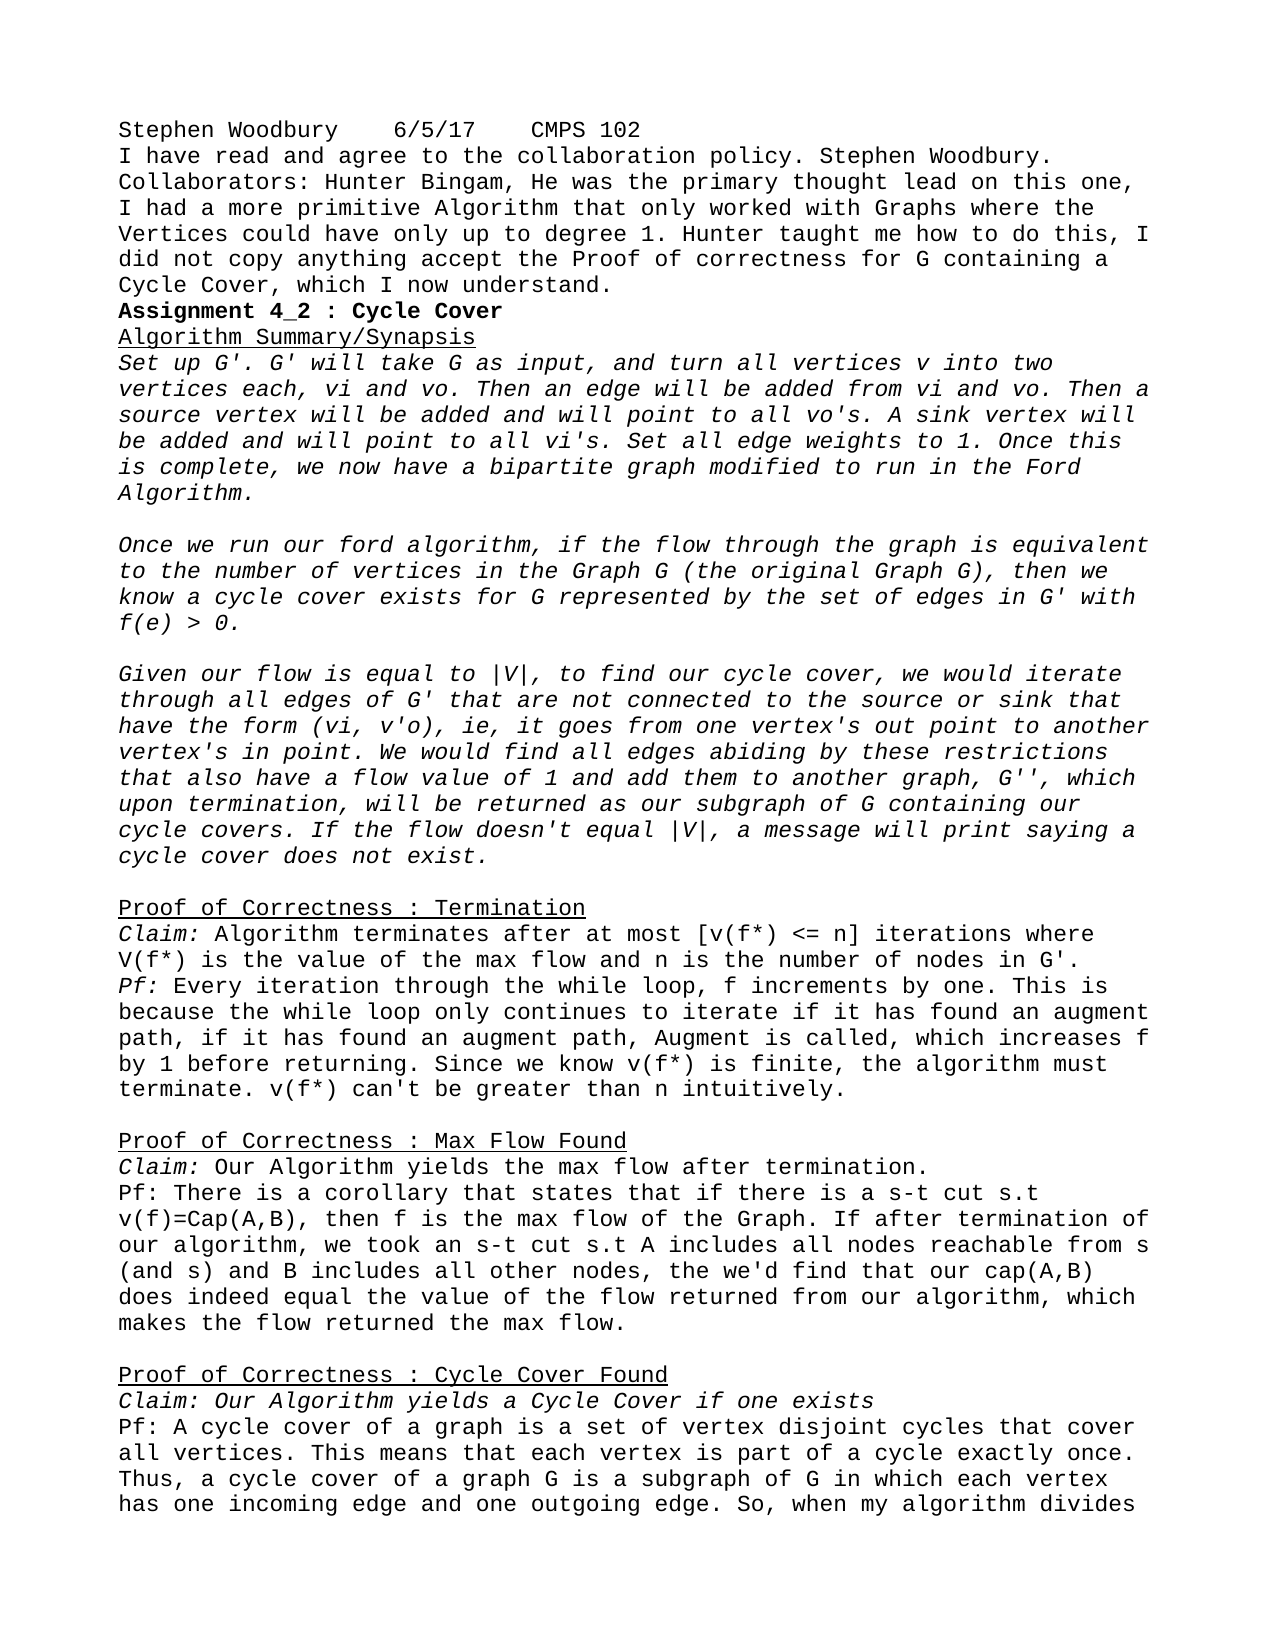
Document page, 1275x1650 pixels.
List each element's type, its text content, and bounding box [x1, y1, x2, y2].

text Given our flow is equal to |V|, to find our cycle cover, we would iterate through all edges of G' that are not connected to the source or sink that have the form (vi, v'o), ie, it goes from one vertex's out point to another vertex's in point. We would find all edges abiding by these restrictions that also have a flow value of 1 and add them to another graph, G'', which upon termination, will be returned as our subgraph of G containing our cycle covers. If the flow doesn't equal |V|, a message will print saying a cycle cover does not exist. [118, 663, 1157, 870]
text Pf: There is a corollary that states that if there is a s-t cut s.t v(f)=Cap(A,B), then f is the max flow of the Graph. If after termination of our algorithm, we took an s-t cut s.t A includes all nodes reachable from s (and s) and B includes all other nodes, the we'd find that our cap(A,B) does indeed equal the value of the flow returned from our algorithm, which makes the flow returned the max flow. [118, 1182, 1157, 1337]
text Claim: Algorithm terminates after at most [v(f*) <= n] iterations where V(f*) is the value of the max flow and n is the number of nodes in G'. [118, 922, 1157, 974]
text Stephen Woodbury 6/5/17 CMPS 102 [118, 118, 1157, 144]
text Set up G'. G' will take G as input, and turn all vertices v into two vertices each, vi and vo. Then an edge will be added from vi and vo. Then a source vertex will be added and will point to all vo's. A sink vertex will be added and will point to all vi's. Set all edge weights to 1. Once this is complete, we now have a bipartite graph modified to run in the Ford Algorithm. [118, 352, 1157, 507]
text Pf: Every iteration through the while loop, f increments by one. This is because the while loop only continues to iterate if it has found an augment path, if it has found an augment path, Augment is called, which increases f by 1 before returning. Since we know v(f*) is finite, the algorithm must terminate. v(f*) can't be greater than n intuitively. [118, 974, 1157, 1104]
text Algorithm Summary/Synapsis [118, 326, 1157, 352]
text Proof of Correctness : Termination [118, 896, 1157, 922]
text I have read and agree to the collaboration policy. Stephen Woodbury. [118, 144, 1157, 170]
text Claim: Our Algorithm yields a Cycle Cover if one exists [118, 1389, 1157, 1415]
text Proof of Correctness : Cycle Cover Found [118, 1363, 1157, 1389]
text Collaborators: Hunter Bingam, He was the primary thought lead on this one, I had a more primitive Algorithm that only worked with Graphs where the Vertices could have only up to degree 1. Hunter taught me how to do this, I did not copy anything accept the Proof of correctness for G containing a Cycle Cover, which I now understand. [118, 170, 1157, 300]
text Pf: A cycle cover of a graph is a set of vertex disjoint cycles that cover all vertices. This means that each vertex is part of a cycle exactly once. Thus, a cycle cover of a graph G is a subgraph of G in which each vertex has one incoming edge and one outgoing edge. So, when my algorithm divides [118, 1415, 1157, 1519]
text Claim: Our Algorithm yields the max flow after termination. [118, 1156, 1157, 1182]
text Once we run our ford algorithm, if the flow through the graph is equivalent to the number of vertices in the Graph G (the original Graph G), then we know a cycle cover exists for G represented by the set of edges in G' with f(e) > 0. [118, 533, 1157, 637]
text Proof of Correctness : Max Flow Found [118, 1130, 1157, 1156]
text Assignment 4_2 : Cycle Cover [118, 300, 1157, 326]
